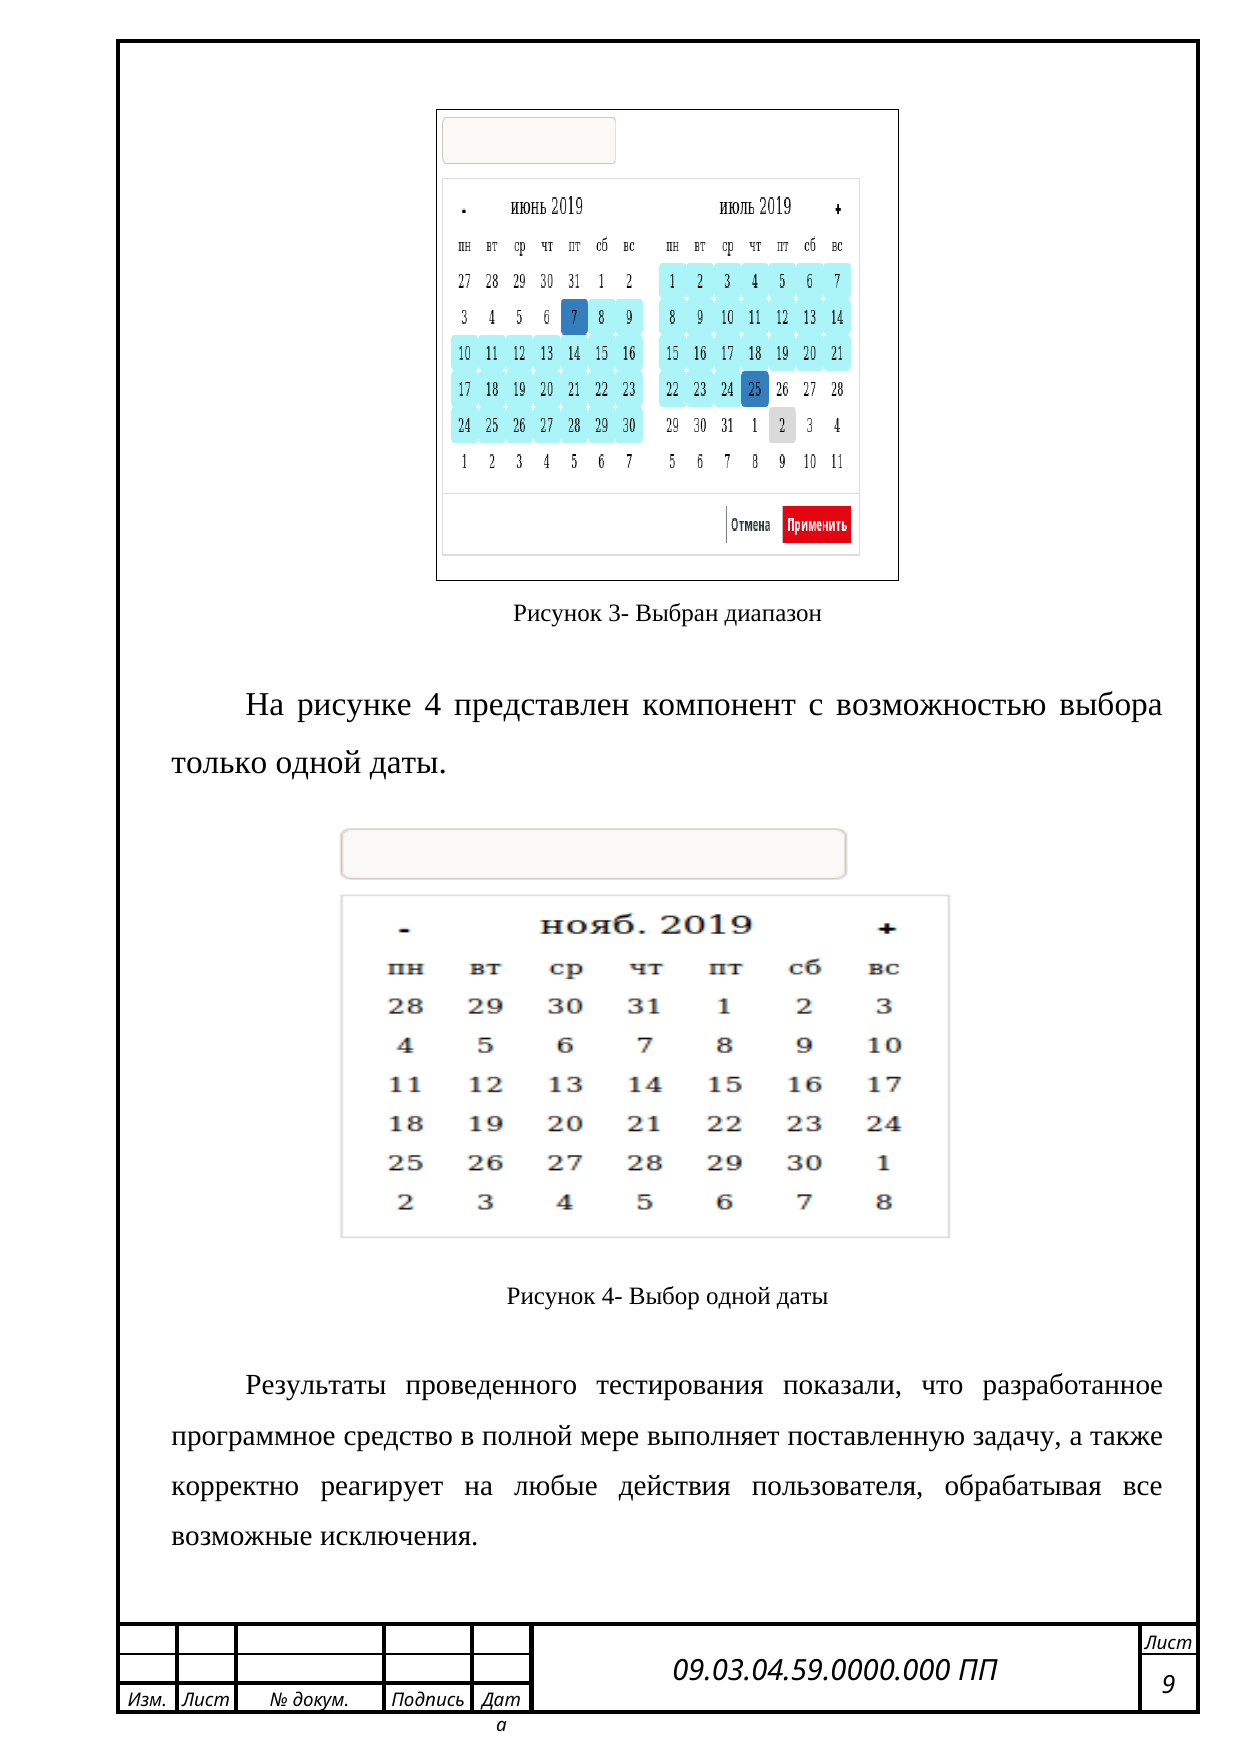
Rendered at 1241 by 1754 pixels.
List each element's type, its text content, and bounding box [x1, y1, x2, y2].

picture [437, 110, 898, 580]
text Рисунок 4- Выбор одной даты [171, 799, 1163, 1310]
text Результаты проведенного тестирования показали, что разработанное программное средство в полной мере выполняет поставленную задачу, а также корректно реагирует на любые действия пользователя, обрабатывая все возможные исключения. [171, 1367, 1163, 1552]
picture [327, 818, 1000, 1267]
text Рисунок 3- Выбран диапазон [171, 598, 1163, 627]
text На рисунке 4 представлен компонент с возможностью выбора только одной даты. [171, 684, 1163, 780]
